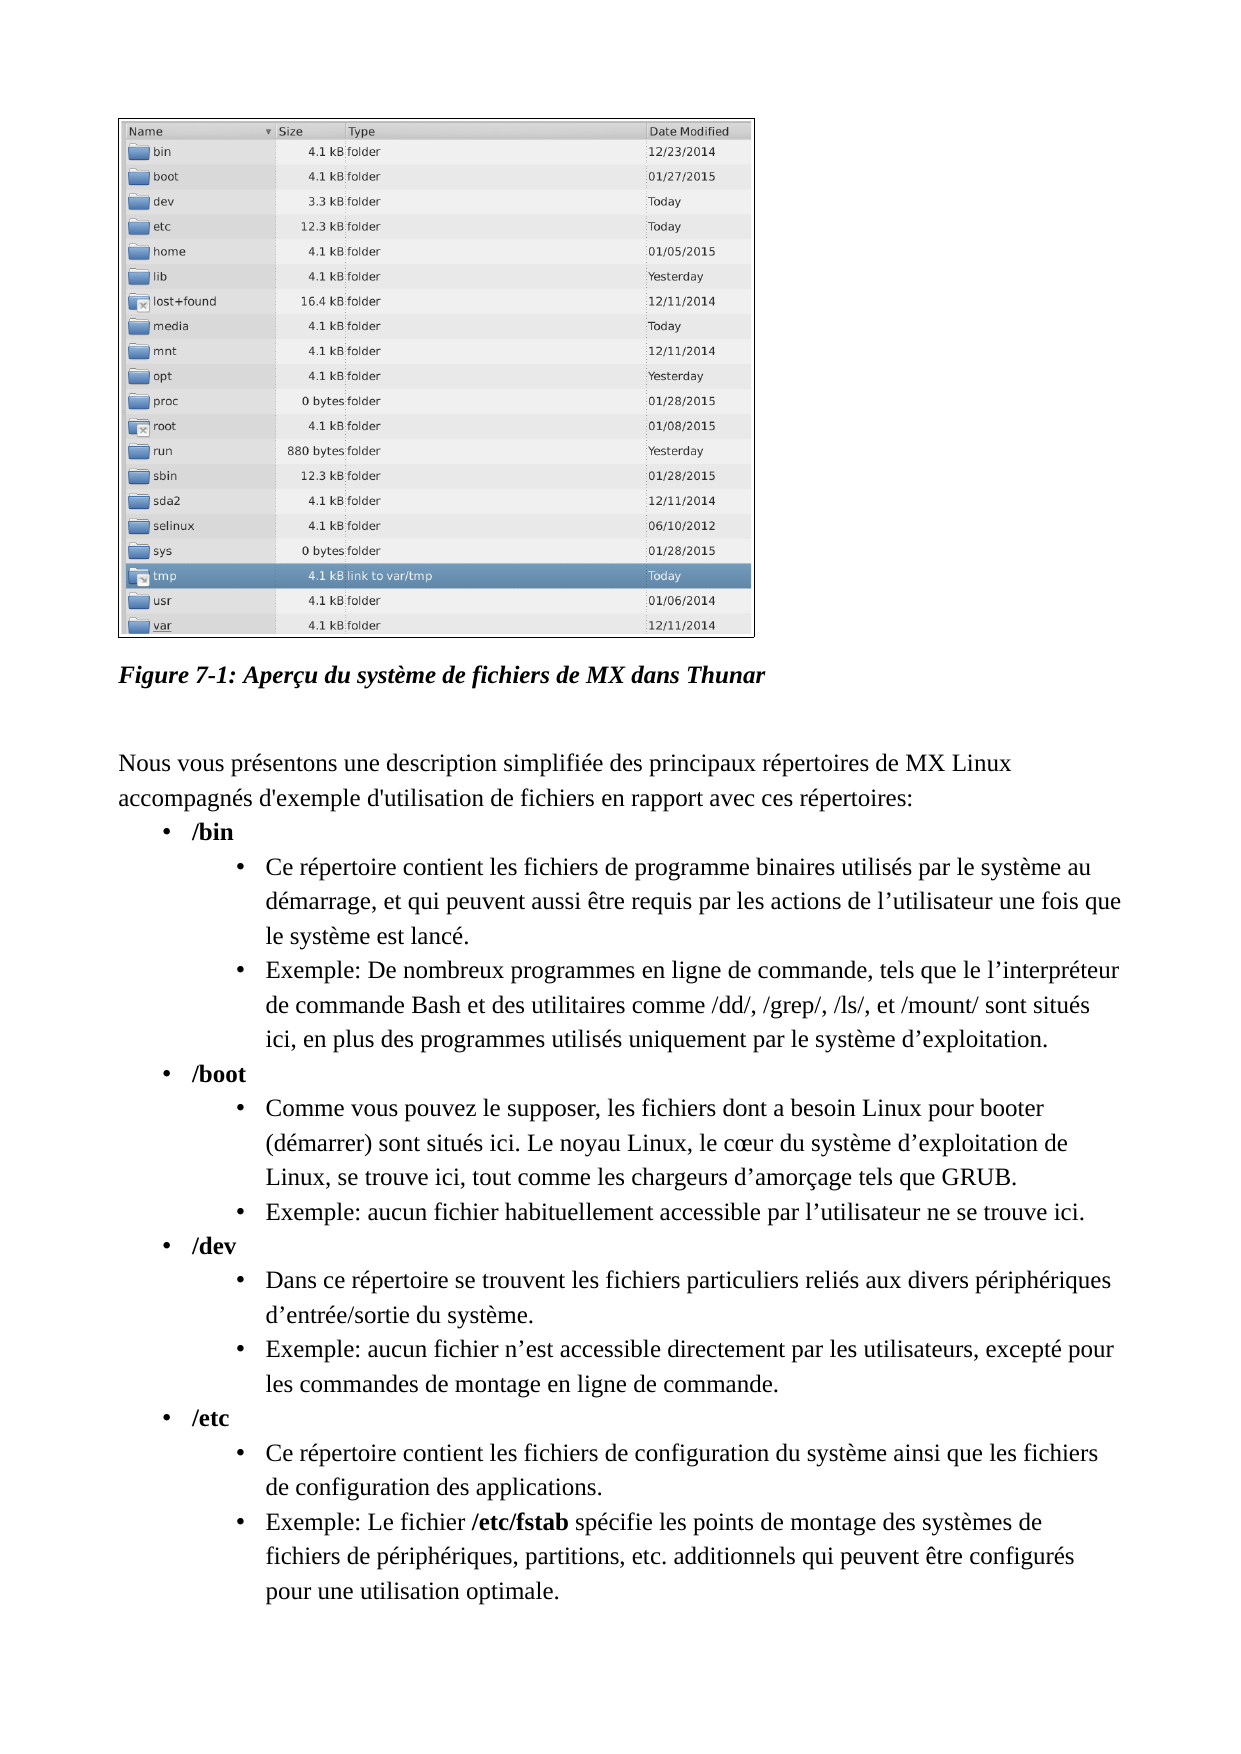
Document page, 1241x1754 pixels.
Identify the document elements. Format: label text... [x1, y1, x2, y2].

text Figure 7-1: Aperçu du système de fichiers de MX dans Thunar [118, 660, 1122, 689]
list /etc [162, 1403, 1122, 1432]
list /boot [162, 1059, 1122, 1087]
list Exemple: Le fichier /etc/fstab spécifie les points de montage des systèmes de fichiers de périphériques, partitions, etc. additionnels qui peuvent être configurés pour une utilisation optimale. [236, 1507, 1122, 1604]
list Dans ce répertoire se trouvent les fichiers particuliers reliés aux divers périphériques d’entrée/sortie du système. [236, 1266, 1122, 1329]
list /bin [162, 817, 1122, 846]
list Exemple: De nombreux programmes en ligne de commande, tels que le l’interpréteur de commande Bash et des utilitaires comme /dd/, /grep/, /ls/, et /mount/ sont situés ici, en plus des programmes utilisés uniquement par le système d’exploitation. [236, 955, 1122, 1053]
list Exemple: aucun fichier n’est accessible directement par les utilisateurs, excepté pour les commandes de montage en ligne de commande. [236, 1334, 1122, 1398]
list Ce répertoire contient les fichiers de programme binaires utilisés par le système au démarrage, et qui peuvent aussi être requis par les actions de l’utilisateur une fois que le système est lancé. [236, 852, 1122, 949]
list Ce répertoire contient les fichiers de configuration du système ainsi que les fichiers de configuration des applications. [236, 1438, 1122, 1501]
list Comme vous pouvez le supposer, les fichiers dont a besoin Linux pour booter (démarrer) sont situés ici. Le noyau Linux, le cœur du système d’exploitation de Linux, se trouve ici, tout comme les chargeurs d’amorçage tels que GRUB. [236, 1093, 1122, 1191]
picture [121, 121, 752, 634]
list /dev [162, 1231, 1122, 1260]
list Exemple: aucun fichier habituellement accessible par l’utilisateur ne se trouve ici. [236, 1197, 1122, 1225]
text Nous vous présentons une description simplifiée des principaux répertoires de MX Linux accompagnés d'exemple d'utilisation de fichiers en rapport avec ces répertoires: [118, 748, 1122, 812]
